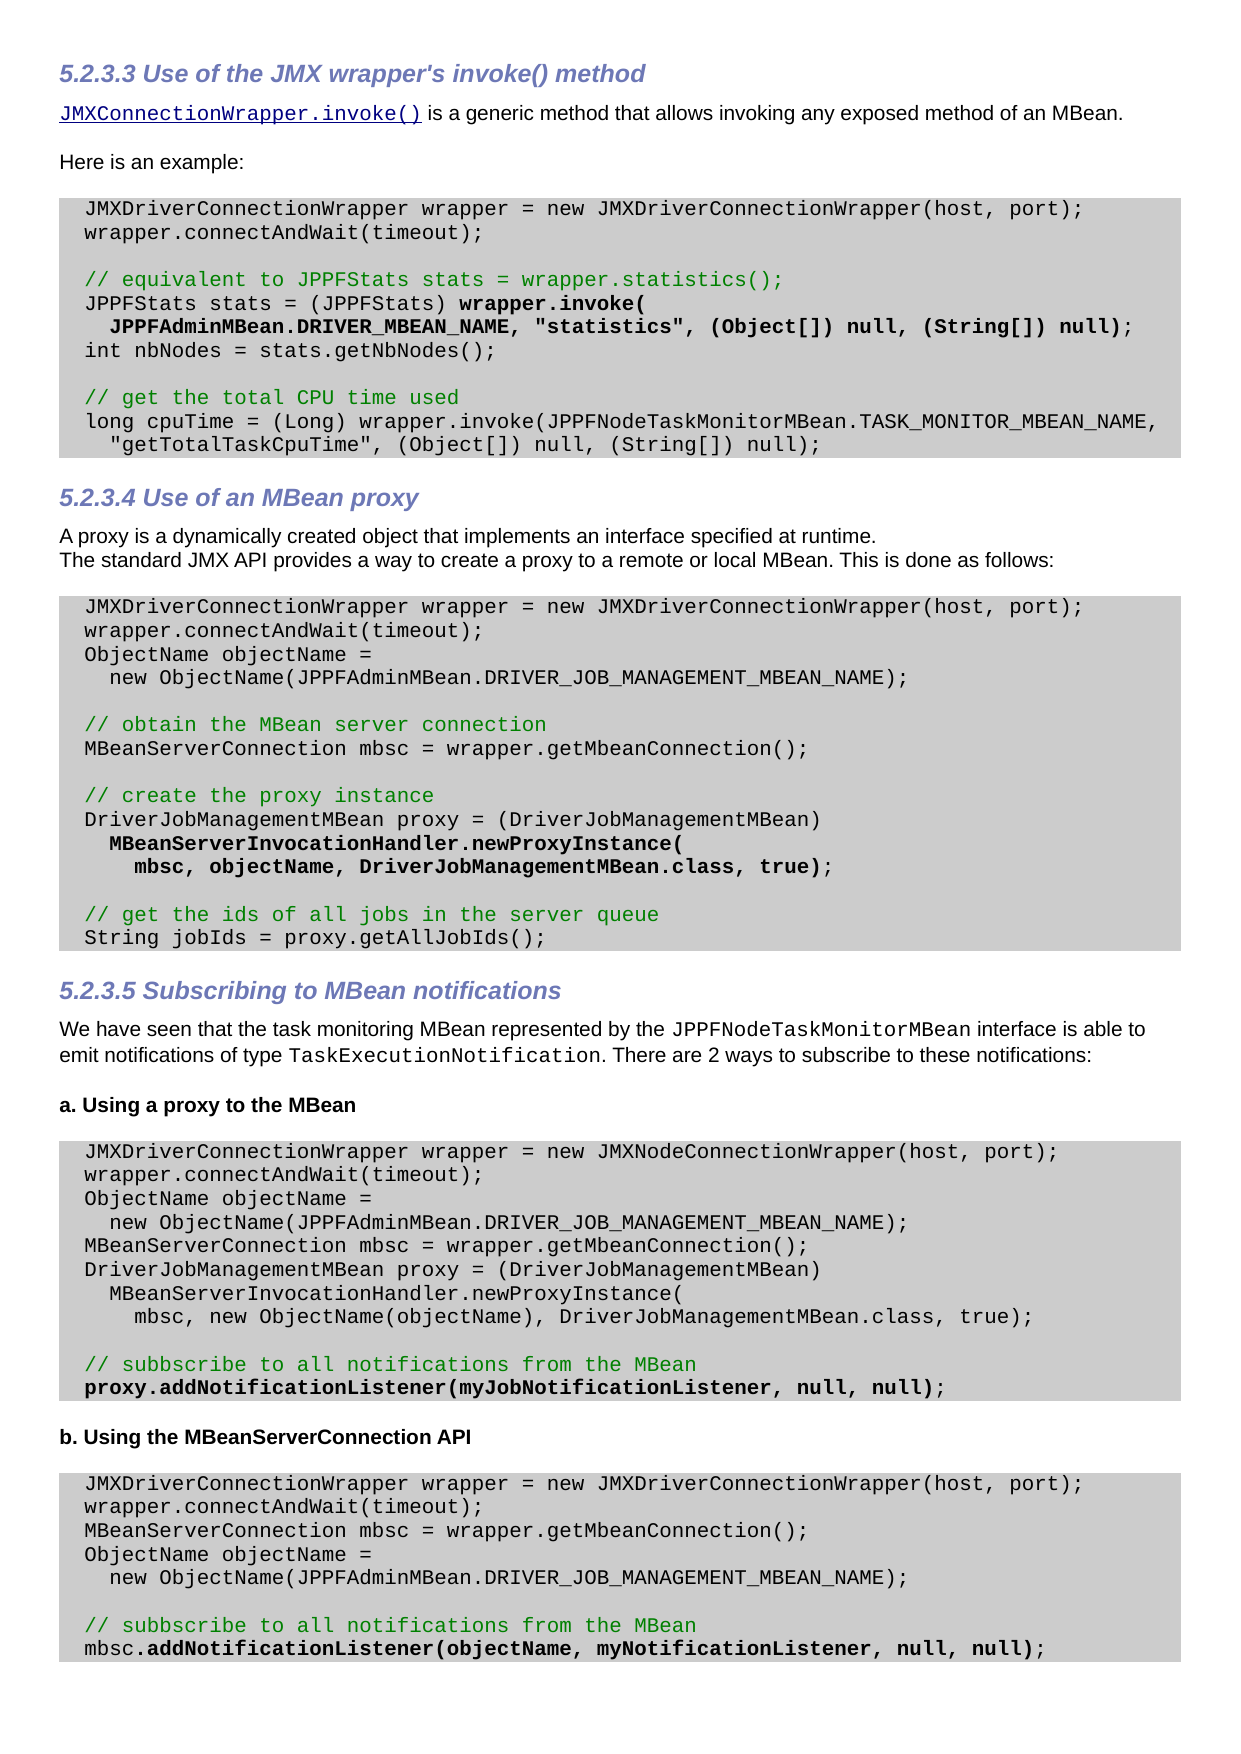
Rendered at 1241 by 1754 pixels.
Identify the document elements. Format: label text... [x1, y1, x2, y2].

text A proxy is a dynamically created object that implements an interface specified at runtime. [59, 524, 1181, 548]
text // get the total CPU time used [59, 387, 1181, 411]
text MBeanServerConnection mbsc = wrapper.getMbeanConnection(); [59, 738, 1181, 762]
text MBeanServerInvocationHandler.newProxyInstance( [59, 1283, 1181, 1306]
text // subbscribe to all notifications from the MBean [59, 1614, 1181, 1638]
text JPPFAdminMBean.DRIVER_MBEAN_NAME, "statistics", (Object[]) null, (String[]) null); [59, 316, 1181, 340]
text wrapper.connectAndWait(timeout); [59, 620, 1181, 643]
text wrapper.connectAndWait(timeout); [59, 222, 1181, 245]
text new ObjectName(JPPFAdminMBean.DRIVER_JOB_MANAGEMENT_MBEAN_NAME); [59, 1212, 1181, 1235]
text new ObjectName(JPPFAdminMBean.DRIVER_JOB_MANAGEMENT_MBEAN_NAME); [59, 1567, 1181, 1591]
text We have seen that the task monitoring MBean represented by the JPPFNodeTaskMonitorMBean interface is able to emit notifications of type TaskExecutionNotification. There are 2 ways to subscribe to these notifications: [59, 1017, 1181, 1069]
text String jobIds = proxy.getAllJobIds(); [59, 927, 1181, 951]
text // create the proxy instance [59, 785, 1181, 809]
text int nbNodes = stats.getNbNodes(); [59, 340, 1181, 363]
text MBeanServerConnection mbsc = wrapper.getMbeanConnection(); [59, 1520, 1181, 1544]
text DriverJobManagementMBean proxy = (DriverJobManagementMBean) [59, 1259, 1181, 1283]
text "getTotalTaskCpuTime", (Object[]) null, (String[]) null); [59, 434, 1181, 458]
text JMXDriverConnectionWrapper wrapper = new JMXDriverConnectionWrapper(host, port); [59, 1473, 1181, 1496]
text JPPFStats stats = (JPPFStats) wrapper.invoke( [59, 293, 1181, 316]
text long cpuTime = (Long) wrapper.invoke(JPPFNodeTaskMonitorMBean.TASK_MONITOR_MBEAN_NAME, [59, 411, 1181, 434]
text // equivalent to JPPFStats stats = wrapper.statistics(); [59, 269, 1181, 293]
text JMXDriverConnectionWrapper wrapper = new JMXDriverConnectionWrapper(host, port); [59, 198, 1181, 222]
text ObjectName objectName = [59, 643, 1181, 667]
text new ObjectName(JPPFAdminMBean.DRIVER_JOB_MANAGEMENT_MBEAN_NAME); [59, 667, 1181, 691]
subtitle Subscribing to MBean notifications [59, 976, 1181, 1005]
text // obtain the MBean server connection [59, 714, 1181, 738]
text mbsc, objectName, DriverJobManagementMBean.class, true); [59, 856, 1181, 880]
text DriverJobManagementMBean proxy = (DriverJobManagementMBean) [59, 809, 1181, 833]
text MBeanServerInvocationHandler.newProxyInstance( [59, 833, 1181, 856]
text mbsc, new ObjectName(objectName), DriverJobManagementMBean.class, true); [59, 1306, 1181, 1330]
subtitle Use of the JMX wrapper's invoke() method [59, 59, 1181, 88]
text JMXDriverConnectionWrapper wrapper = new JMXNodeConnectionWrapper(host, port); [59, 1141, 1181, 1164]
text The standard JMX API provides a way to create a proxy to a remote or local MBean. This is done as follows: [59, 548, 1181, 572]
text wrapper.connectAndWait(timeout); [59, 1164, 1181, 1188]
text b. Using the MBeanServerConnection API [59, 1425, 1181, 1449]
text MBeanServerConnection mbsc = wrapper.getMbeanConnection(); [59, 1235, 1181, 1259]
text ObjectName objectName = [59, 1188, 1181, 1212]
text JMXConnectionWrapper.invoke() is a generic method that allows invoking any exposed method of an MBean. [59, 100, 1181, 126]
text // subbscribe to all notifications from the MBean [59, 1353, 1181, 1377]
text a. Using a proxy to the MBean [59, 1093, 1181, 1117]
text wrapper.connectAndWait(timeout); [59, 1496, 1181, 1520]
text JMXDriverConnectionWrapper wrapper = new JMXDriverConnectionWrapper(host, port); [59, 596, 1181, 620]
text // get the ids of all jobs in the server queue [59, 904, 1181, 927]
text mbsc.addNotificationListener(objectName, myNotificationListener, null, null); [59, 1638, 1181, 1662]
subtitle Use of an MBean proxy [59, 483, 1181, 512]
text Here is an example: [59, 150, 1181, 174]
text proxy.addNotificationListener(myJobNotificationListener, null, null); [59, 1377, 1181, 1401]
text ObjectName objectName = [59, 1544, 1181, 1567]
